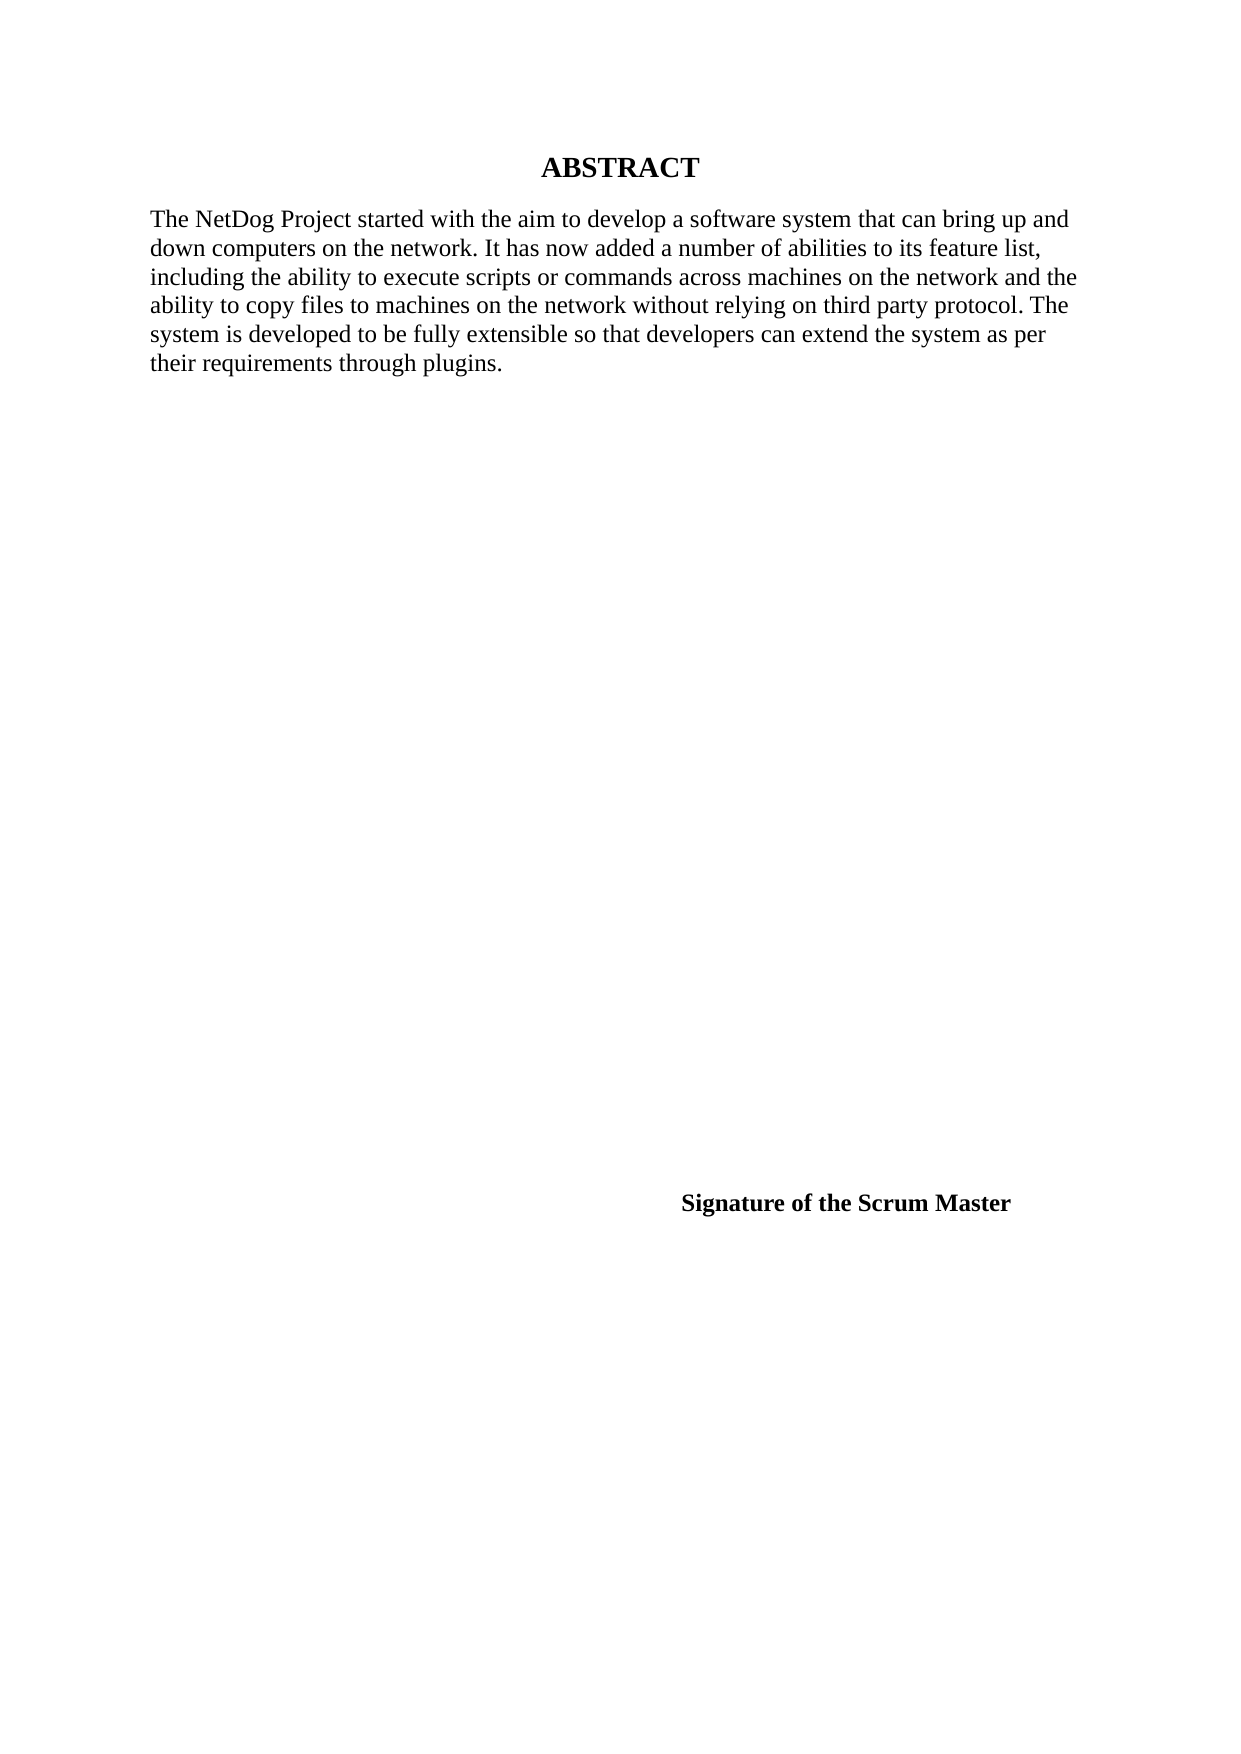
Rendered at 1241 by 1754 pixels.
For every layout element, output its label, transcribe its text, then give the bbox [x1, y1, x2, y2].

text The NetDog Project started with the aim to develop a software system that can bring up and down computers on the network. It has now added a number of abilities to its feature list, including the ability to execute scripts or commands across machines on the network and the ability to copy files to machines on the network without relying on third party protocol. The system is developed to be fully extensible so that developers can extend the system as per their requirements through plugins. [150, 204, 1090, 377]
text ABSTRACT [150, 150, 1090, 183]
text Signature of the Scrum Master [150, 1188, 1090, 1216]
